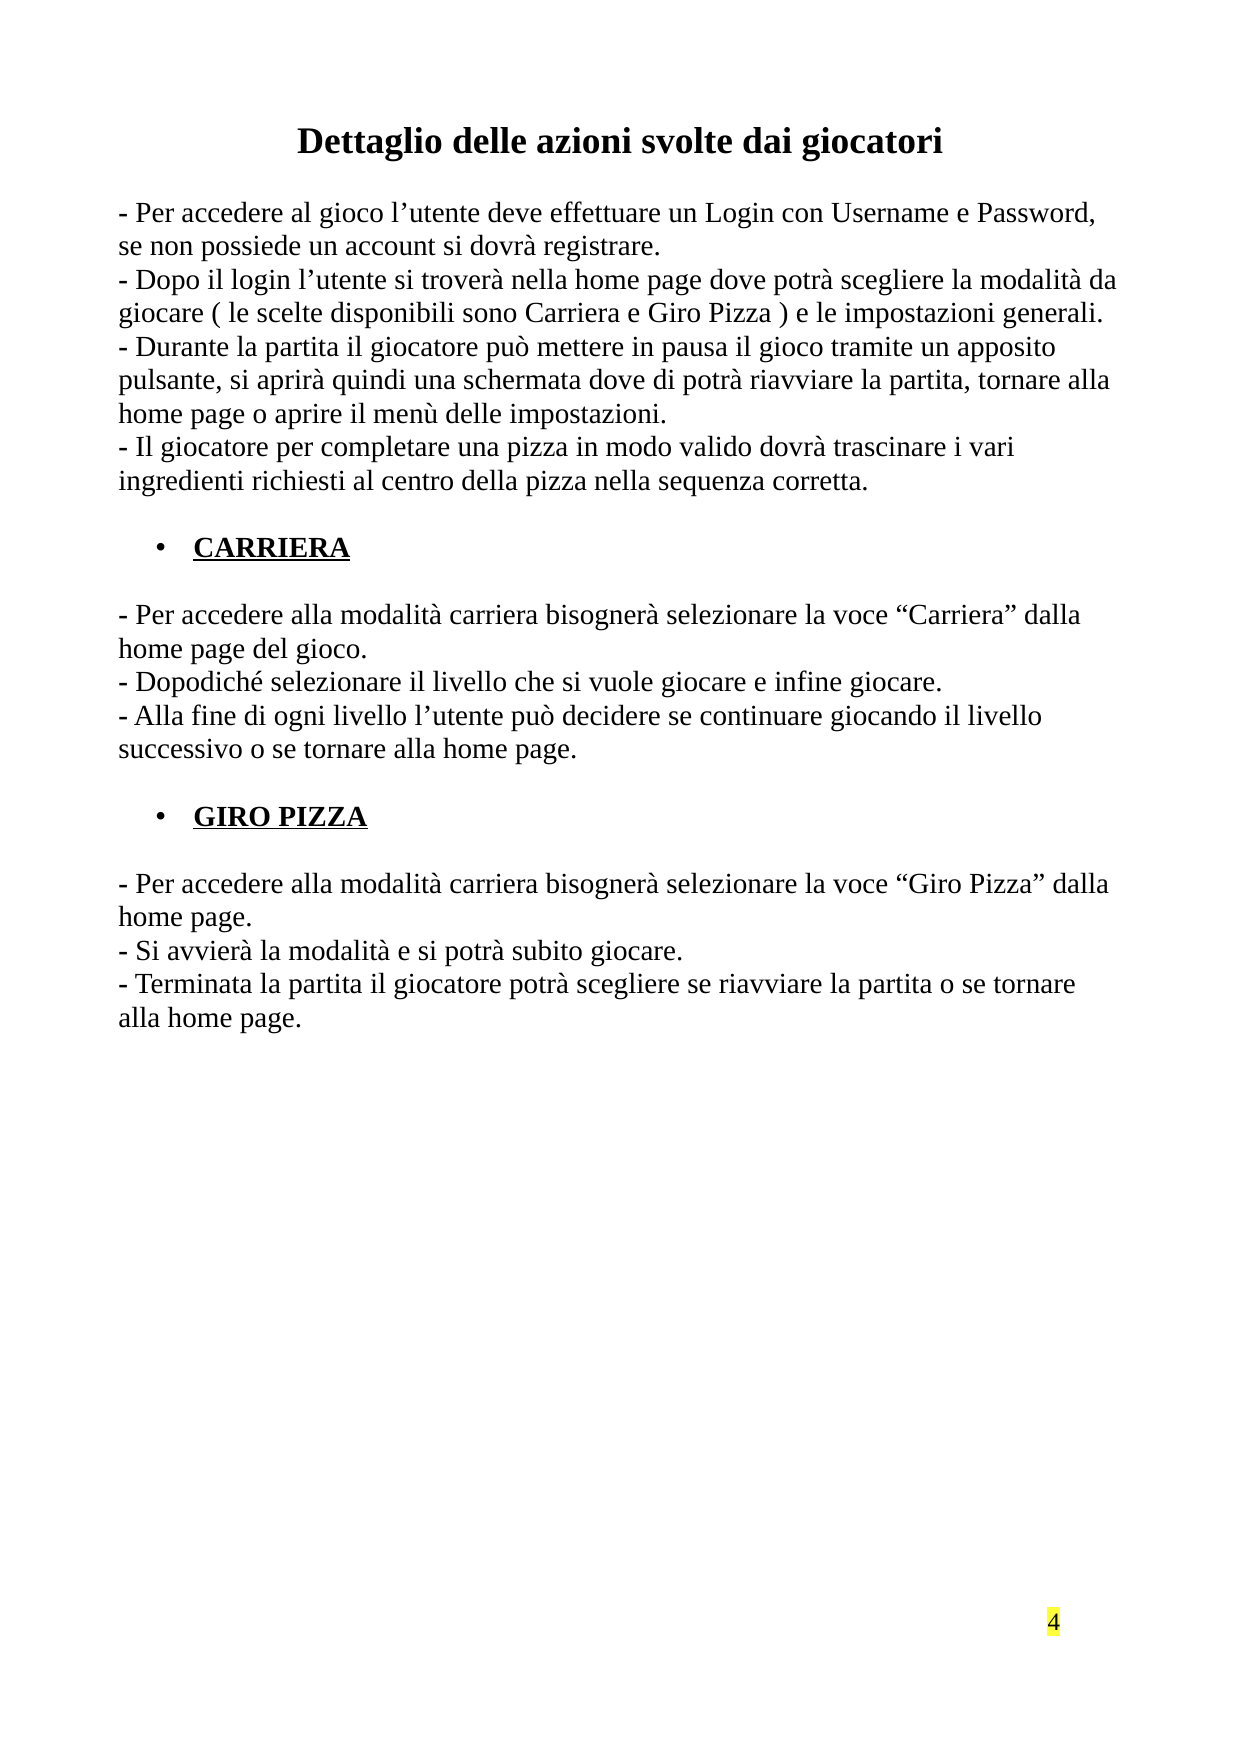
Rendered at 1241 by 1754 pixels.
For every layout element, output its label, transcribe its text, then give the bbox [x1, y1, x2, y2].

text Dettaglio delle azioni svolte dai giocatori [118, 118, 1122, 161]
list CARRIERA [156, 530, 1122, 564]
text - Il giocatore per completare una pizza in modo valido dovrà trascinare i vari ingredienti richiesti al centro della pizza nella sequenza corretta. [118, 429, 1122, 497]
text - Terminata la partita il giocatore potrà scegliere se riavviare la partita o se tornare alla home page. [118, 966, 1122, 1033]
text - Per accedere al gioco l’utente deve effettuare un Login con Username e Password, [118, 195, 1122, 228]
text - Durante la partita il giocatore può mettere in pausa il gioco tramite un apposito pulsante, si aprirà quindi una schermata dove di potrà riavviare la partita, tornare alla home page o aprire il menù delle impostazioni. [118, 329, 1122, 429]
list GIRO PIZZA [156, 799, 1122, 832]
text - Si avvierà la modalità e si potrà subito giocare. [118, 933, 1122, 966]
text - Dopo il login l’utente si troverà nella home page dove potrà scegliere la modalità da giocare ( le scelte disponibili sono Carriera e Giro Pizza ) e le impostazioni generali. [118, 262, 1122, 329]
text - Per accedere alla modalità carriera bisognerà selezionare la voce “Giro Pizza” dalla home page. [118, 866, 1122, 933]
text - Dopodiché selezionare il livello che si vuole giocare e infine giocare. [118, 664, 1122, 698]
text - Per accedere alla modalità carriera bisognerà selezionare la voce “Carriera” dalla home page del gioco. [118, 597, 1122, 664]
text - Alla fine di ogni livello l’utente può decidere se continuare giocando il livello successivo o se tornare alla home page. [118, 698, 1122, 765]
text se non possiede un account si dovrà registrare. [118, 228, 1122, 262]
